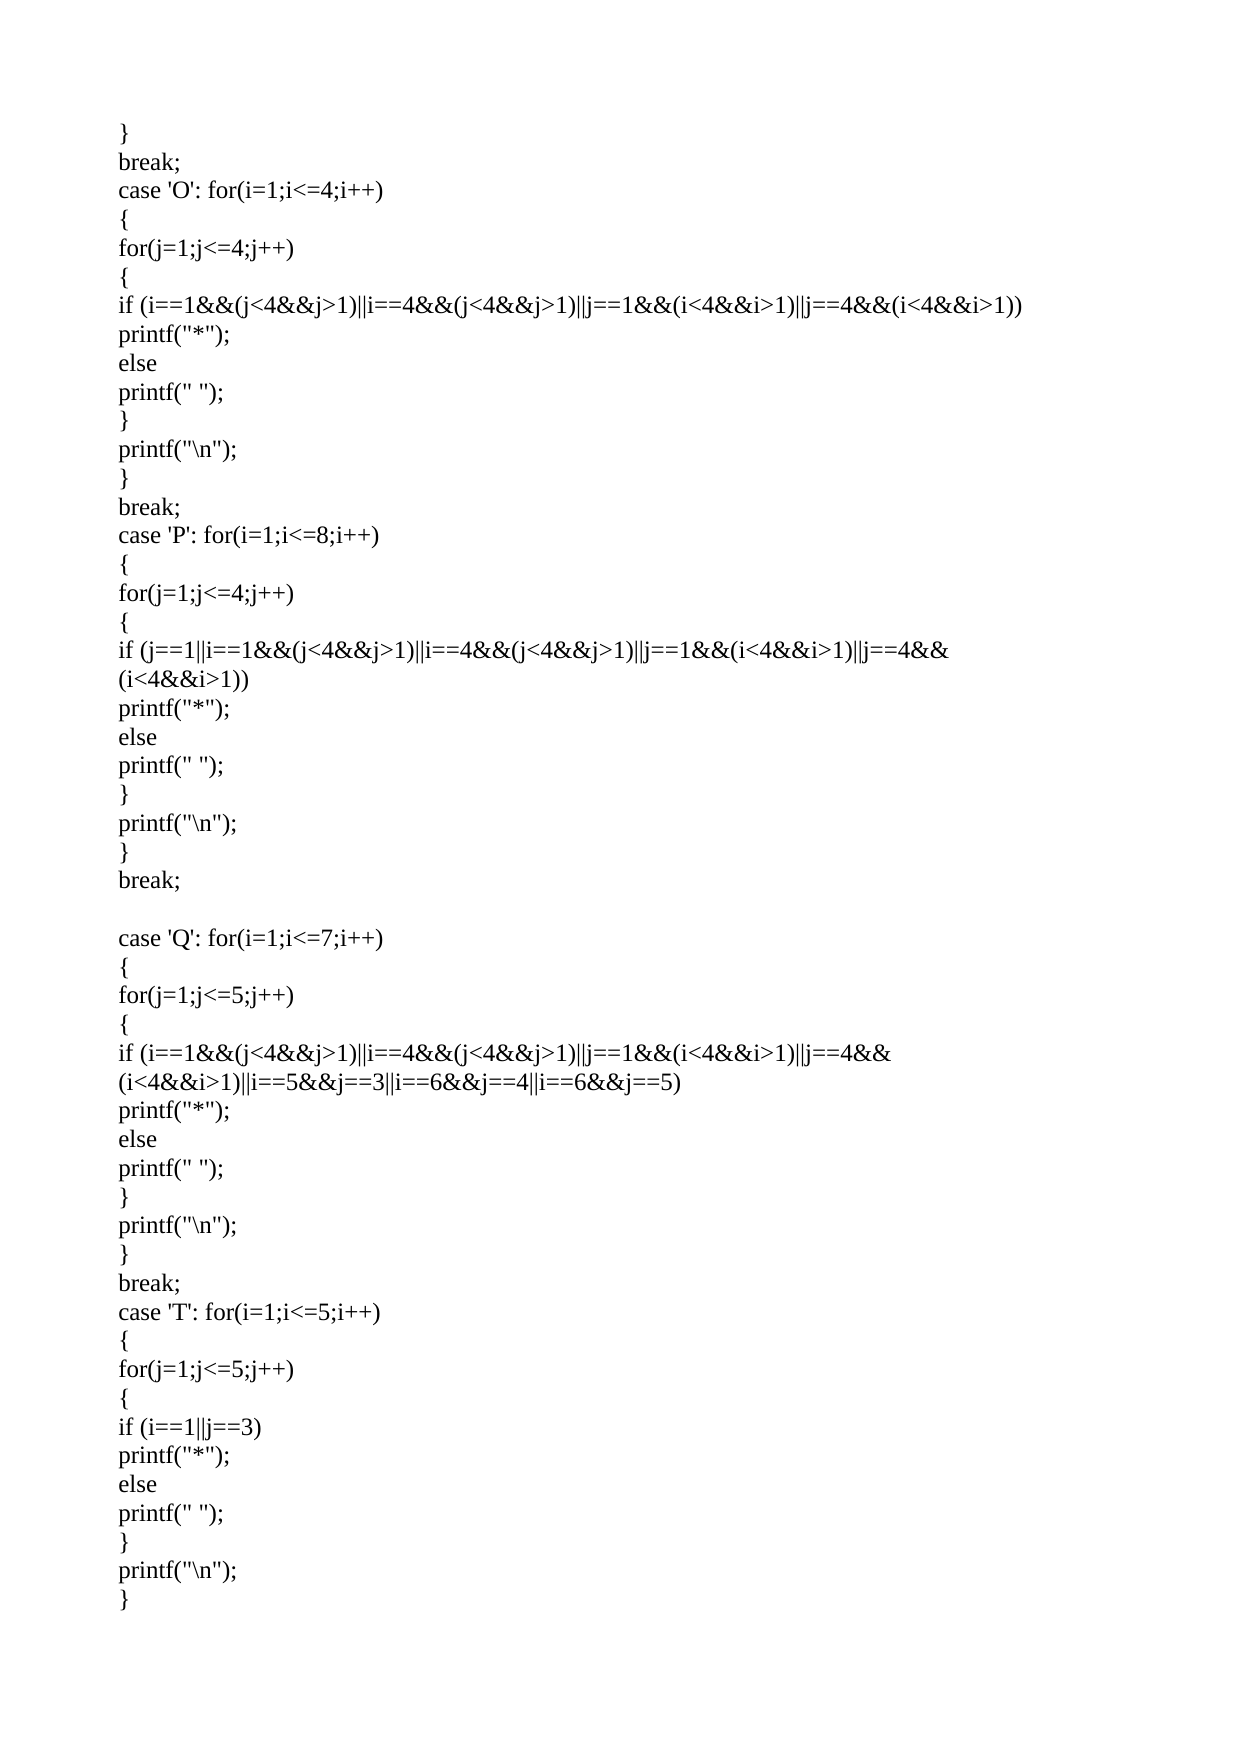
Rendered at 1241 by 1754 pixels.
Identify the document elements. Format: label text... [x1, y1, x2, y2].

text printf(" "); [118, 1153, 1122, 1182]
text } [118, 463, 1122, 492]
text if (i==1&&(j<4&&j>1)||i==4&&(j<4&&j>1)||j==1&&(i<4&&i>1)||j==4&& [118, 1038, 1122, 1067]
text { [118, 952, 1122, 981]
text { [118, 1383, 1122, 1412]
text else [118, 1469, 1122, 1498]
text { [118, 1009, 1122, 1038]
text printf("\n"); [118, 1211, 1122, 1239]
text for(j=1;j<=4;j++) [118, 233, 1122, 262]
text for(j=1;j<=5;j++) [118, 1354, 1122, 1383]
text printf(" "); [118, 377, 1122, 406]
text printf(" "); [118, 1498, 1122, 1527]
text case 'T': for(i=1;i<=5;i++) [118, 1297, 1122, 1326]
text } [118, 1239, 1122, 1268]
text if (i==1||j==3) [118, 1412, 1122, 1441]
text { [118, 549, 1122, 578]
text break; [118, 1268, 1122, 1297]
text { [118, 204, 1122, 233]
text } [118, 1584, 1122, 1613]
text } [118, 1182, 1122, 1211]
text printf("\n"); [118, 434, 1122, 463]
text for(j=1;j<=4;j++) [118, 578, 1122, 607]
text else [118, 722, 1122, 751]
text for(j=1;j<=5;j++) [118, 981, 1122, 1009]
text { [118, 1326, 1122, 1354]
text } [118, 779, 1122, 808]
text } [118, 406, 1122, 434]
text break; [118, 492, 1122, 521]
text } [118, 118, 1122, 147]
text else [118, 348, 1122, 377]
text if (j==1||i==1&&(j<4&&j>1)||i==4&&(j<4&&j>1)||j==1&&(i<4&&i>1)||j==4&& [118, 636, 1122, 664]
text printf("\n"); [118, 1556, 1122, 1584]
text else [118, 1124, 1122, 1153]
text case 'P': for(i=1;i<=8;i++) [118, 521, 1122, 549]
text break; [118, 147, 1122, 176]
text } [118, 1527, 1122, 1556]
text if (i==1&&(j<4&&j>1)||i==4&&(j<4&&j>1)||j==1&&(i<4&&i>1)||j==4&&(i<4&&i>1)) [118, 291, 1122, 319]
text printf("*"); [118, 319, 1122, 348]
text printf("*"); [118, 1096, 1122, 1124]
text printf(" "); [118, 751, 1122, 779]
text (i<4&&i>1)||i==5&&j==3||i==6&&j==4||i==6&&j==5) [118, 1067, 1122, 1096]
text break; [118, 866, 1122, 894]
text { [118, 607, 1122, 636]
text case 'O': for(i=1;i<=4;i++) [118, 176, 1122, 204]
text printf("*"); [118, 1441, 1122, 1469]
text { [118, 262, 1122, 291]
text case 'Q': for(i=1;i<=7;i++) [118, 923, 1122, 952]
text printf("*"); [118, 693, 1122, 722]
text } [118, 837, 1122, 866]
text (i<4&&i>1)) [118, 664, 1122, 693]
text printf("\n"); [118, 808, 1122, 837]
